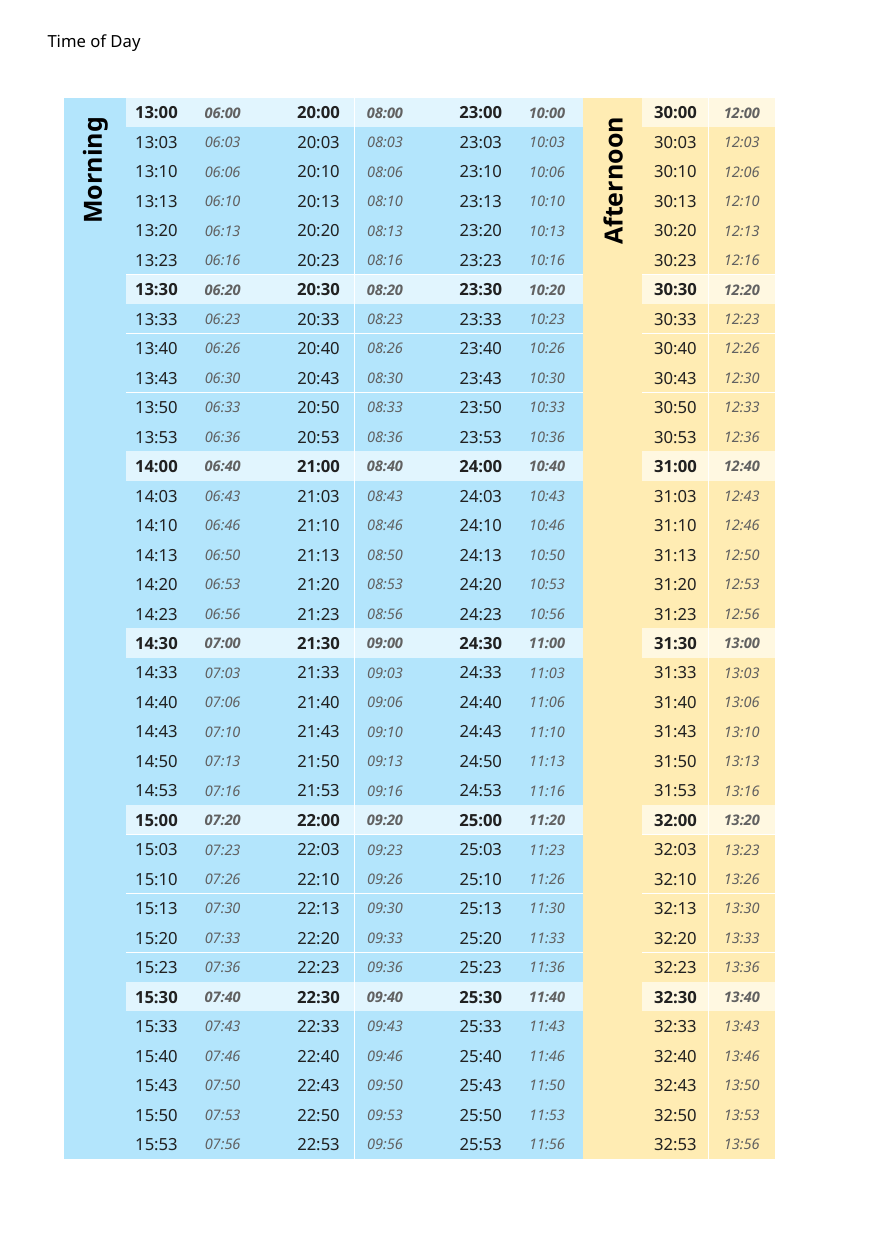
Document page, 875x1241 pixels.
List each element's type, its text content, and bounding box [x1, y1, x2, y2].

table_cell 13:30 [709, 894, 775, 923]
table_header 20:00 [288, 98, 354, 127]
table_cell 12:20 [709, 275, 775, 304]
table_cell 10:46 [517, 510, 583, 540]
table_cell 06:56 [192, 599, 259, 628]
table_cell 08:13 [355, 216, 421, 245]
table_cell 21:30 [288, 628, 354, 658]
table_cell 22:03 [288, 835, 354, 864]
table_cell 25:13 [450, 894, 517, 923]
table_cell 22:00 [288, 805, 354, 834]
table_cell 20:53 [288, 422, 354, 451]
table_cell 31:33 [642, 658, 708, 687]
table_cell [259, 953, 288, 982]
table_cell 13:40 [126, 334, 192, 363]
table_cell 07:40 [192, 982, 259, 1011]
table_cell 13:56 [709, 1129, 775, 1159]
table_cell 10:13 [517, 216, 583, 245]
table_cell 06:13 [192, 216, 259, 245]
table_cell 08:03 [355, 127, 421, 157]
table_cell 11:03 [517, 658, 583, 687]
table_cell [259, 864, 288, 893]
table_cell 11:36 [517, 953, 583, 982]
table_header 23:00 [450, 98, 517, 127]
table_cell 14:03 [126, 481, 192, 510]
table_cell [421, 127, 450, 157]
table_cell 22:53 [288, 1129, 354, 1159]
table_cell 12:50 [709, 540, 775, 569]
table_cell [421, 628, 450, 658]
table_cell 24:43 [450, 717, 517, 746]
table_cell 25:03 [450, 835, 517, 864]
table_cell 07:36 [192, 953, 259, 982]
table_cell 11:00 [517, 628, 583, 658]
table_cell 20:33 [288, 304, 354, 333]
table_cell 22:23 [288, 953, 354, 982]
table_cell 21:20 [288, 569, 354, 599]
table_cell [421, 1011, 450, 1041]
table_cell 11:33 [517, 923, 583, 952]
table_cell 14:50 [126, 746, 192, 776]
table_cell 15:33 [126, 1011, 192, 1041]
table_cell 11:10 [517, 717, 583, 746]
table_cell 14:33 [126, 658, 192, 687]
table_cell 31:43 [642, 717, 708, 746]
table_cell 13:43 [709, 1011, 775, 1041]
table_cell [259, 186, 288, 216]
table_cell [421, 363, 450, 392]
table_cell 06:40 [192, 451, 259, 481]
table_cell [421, 864, 450, 893]
table_cell 21:53 [288, 776, 354, 805]
table_cell 11:43 [517, 1011, 583, 1041]
table_header [259, 98, 288, 127]
table_cell 07:43 [192, 1011, 259, 1041]
table_cell [259, 923, 288, 952]
table_cell 24:10 [450, 510, 517, 540]
table_cell 10:23 [517, 304, 583, 333]
table_cell 15:10 [126, 864, 192, 893]
table_cell 06:26 [192, 334, 259, 363]
table_cell [259, 982, 288, 1011]
table_cell 09:40 [355, 982, 421, 1011]
table_cell [421, 746, 450, 776]
table_cell 20:23 [288, 245, 354, 274]
table_cell 07:00 [192, 628, 259, 658]
table_cell 30:23 [642, 245, 708, 274]
table_cell 24:53 [450, 776, 517, 805]
table_cell [259, 628, 288, 658]
table_cell 23:43 [450, 363, 517, 392]
table_cell 06:50 [192, 540, 259, 569]
table_cell 13:36 [709, 953, 775, 982]
table_cell 15:20 [126, 923, 192, 952]
table_header [421, 98, 450, 127]
table_cell [421, 334, 450, 363]
table_cell 10:40 [517, 451, 583, 481]
table_cell 07:13 [192, 746, 259, 776]
table_cell 23:23 [450, 245, 517, 274]
table_cell 13:13 [709, 746, 775, 776]
table_cell [421, 1070, 450, 1100]
table_cell 11:16 [517, 776, 583, 805]
table_cell 20:30 [288, 275, 354, 304]
table_cell 10:30 [517, 363, 583, 392]
table_cell [421, 687, 450, 717]
table_cell 06:36 [192, 422, 259, 451]
table_cell 08:10 [355, 186, 421, 216]
table_cell 12:13 [709, 216, 775, 245]
table_cell [259, 1129, 288, 1159]
table_cell 08:16 [355, 245, 421, 274]
table_cell 07:26 [192, 864, 259, 893]
table_cell [259, 422, 288, 451]
table_cell [421, 776, 450, 805]
table_cell 22:33 [288, 1011, 354, 1041]
table_cell 14:10 [126, 510, 192, 540]
table_cell 07:10 [192, 717, 259, 746]
table_cell 21:33 [288, 658, 354, 687]
table_cell [421, 923, 450, 952]
table_cell 13:50 [126, 393, 192, 422]
table_cell [259, 216, 288, 245]
table_cell [259, 717, 288, 746]
table_cell [259, 304, 288, 333]
table_cell 07:56 [192, 1129, 259, 1159]
table_cell 13:53 [126, 422, 192, 451]
table_cell 13:06 [709, 687, 775, 717]
table_cell 21:50 [288, 746, 354, 776]
table_cell 30:03 [642, 127, 708, 157]
table_cell 11:20 [517, 805, 583, 834]
table_cell 32:10 [642, 864, 708, 893]
table_cell 21:40 [288, 687, 354, 717]
table_cell 24:30 [450, 628, 517, 658]
table_cell 07:16 [192, 776, 259, 805]
table_cell 15:00 [126, 805, 192, 834]
table_cell 21:00 [288, 451, 354, 481]
table_cell 12:03 [709, 127, 775, 157]
table_cell 13:33 [709, 923, 775, 952]
table_cell 13:33 [126, 304, 192, 333]
table_cell 12:30 [709, 363, 775, 392]
table_cell 11:06 [517, 687, 583, 717]
table_cell 07:33 [192, 923, 259, 952]
table_cell 10:36 [517, 422, 583, 451]
table_cell 09:56 [355, 1129, 421, 1159]
table_cell 06:23 [192, 304, 259, 333]
table_cell [259, 1041, 288, 1070]
table_cell [259, 1100, 288, 1129]
table_cell 31:23 [642, 599, 708, 628]
table_cell 11:50 [517, 1070, 583, 1100]
table_cell 30:20 [642, 216, 708, 245]
table_cell 13:00 [709, 628, 775, 658]
table_cell 22:30 [288, 982, 354, 1011]
table_cell 22:40 [288, 1041, 354, 1070]
table_cell 24:23 [450, 599, 517, 628]
table_cell [421, 1129, 450, 1159]
table_cell 31:53 [642, 776, 708, 805]
table_cell 13:20 [709, 805, 775, 834]
table_cell 32:43 [642, 1070, 708, 1100]
table_cell 06:20 [192, 275, 259, 304]
table_header 13:00 [126, 98, 192, 127]
table_cell 07:50 [192, 1070, 259, 1100]
table_cell 11:56 [517, 1129, 583, 1159]
table_cell 08:56 [355, 599, 421, 628]
table_cell [421, 540, 450, 569]
table_cell 13:03 [126, 127, 192, 157]
table_cell 11:30 [517, 894, 583, 923]
table_cell 13:26 [709, 864, 775, 893]
table_cell 32:30 [642, 982, 708, 1011]
table_cell [259, 393, 288, 422]
table_cell [259, 658, 288, 687]
table_cell [421, 245, 450, 274]
table_cell 08:46 [355, 510, 421, 540]
table_cell 22:20 [288, 923, 354, 952]
table_cell 08:30 [355, 363, 421, 392]
table_cell 22:10 [288, 864, 354, 893]
table_cell 23:03 [450, 127, 517, 157]
table_cell 30:40 [642, 334, 708, 363]
table_cell [259, 1011, 288, 1041]
table_cell 07:46 [192, 1041, 259, 1070]
table_cell 13:16 [709, 776, 775, 805]
table_cell 07:23 [192, 835, 259, 864]
table_cell [259, 599, 288, 628]
table_cell [421, 953, 450, 982]
table_cell 14:53 [126, 776, 192, 805]
table_cell 13:23 [709, 835, 775, 864]
table_cell [421, 599, 450, 628]
table_cell 13:50 [709, 1070, 775, 1100]
table_cell [421, 422, 450, 451]
table_cell 06:33 [192, 393, 259, 422]
table_cell 09:43 [355, 1011, 421, 1041]
table_cell 32:53 [642, 1129, 708, 1159]
table_cell [421, 186, 450, 216]
table_cell 06:46 [192, 510, 259, 540]
table_cell [259, 451, 288, 481]
table_cell 24:03 [450, 481, 517, 510]
table_cell 09:33 [355, 923, 421, 952]
table_cell [259, 569, 288, 599]
table_cell 12:10 [709, 186, 775, 216]
table_cell 10:06 [517, 157, 583, 186]
table_cell 12:16 [709, 245, 775, 274]
table_header Afternoon [583, 98, 642, 1159]
table_cell 10:50 [517, 540, 583, 569]
table_cell 20:10 [288, 157, 354, 186]
table_cell 15:43 [126, 1070, 192, 1100]
table_cell 23:40 [450, 334, 517, 363]
table_cell 15:40 [126, 1041, 192, 1070]
table_cell 20:50 [288, 393, 354, 422]
table_cell 10:16 [517, 245, 583, 274]
table_cell 23:33 [450, 304, 517, 333]
table_cell [259, 746, 288, 776]
table_cell 15:53 [126, 1129, 192, 1159]
table_cell 13:10 [126, 157, 192, 186]
table_cell 32:33 [642, 1011, 708, 1041]
table_cell 07:30 [192, 894, 259, 923]
table_cell 14:13 [126, 540, 192, 569]
table_cell [421, 393, 450, 422]
table_cell 31:30 [642, 628, 708, 658]
table_cell 25:10 [450, 864, 517, 893]
table_cell 11:26 [517, 864, 583, 893]
table_cell 09:46 [355, 1041, 421, 1070]
table_cell 31:20 [642, 569, 708, 599]
table_cell 14:43 [126, 717, 192, 746]
table_cell 25:43 [450, 1070, 517, 1100]
table_cell 32:40 [642, 1041, 708, 1070]
table_cell 07:53 [192, 1100, 259, 1129]
table_cell 30:53 [642, 422, 708, 451]
table_cell 10:26 [517, 334, 583, 363]
table_cell 23:20 [450, 216, 517, 245]
table_cell [421, 275, 450, 304]
table_cell 32:20 [642, 923, 708, 952]
table_cell 07:06 [192, 687, 259, 717]
table_cell 25:40 [450, 1041, 517, 1070]
table_cell 25:50 [450, 1100, 517, 1129]
table_cell 32:03 [642, 835, 708, 864]
table_cell 32:13 [642, 894, 708, 923]
table_cell 21:23 [288, 599, 354, 628]
table_cell 11:13 [517, 746, 583, 776]
table_cell 23:53 [450, 422, 517, 451]
table_cell [421, 304, 450, 333]
table_cell 30:30 [642, 275, 708, 304]
table_cell [421, 510, 450, 540]
table_cell [421, 157, 450, 186]
table_cell 14:30 [126, 628, 192, 658]
table_cell [259, 776, 288, 805]
table_cell 06:03 [192, 127, 259, 157]
table_cell 31:03 [642, 481, 708, 510]
table_cell [259, 540, 288, 569]
table_cell 13:10 [709, 717, 775, 746]
table_header 12:00 [709, 98, 775, 127]
table_cell [259, 510, 288, 540]
table_cell [259, 245, 288, 274]
table_cell 23:13 [450, 186, 517, 216]
table_cell 10:20 [517, 275, 583, 304]
table_cell [259, 1070, 288, 1100]
table_cell 10:03 [517, 127, 583, 157]
table_cell 06:10 [192, 186, 259, 216]
table_cell 12:23 [709, 304, 775, 333]
table_cell [259, 334, 288, 363]
table_cell 08:40 [355, 451, 421, 481]
table_cell 12:56 [709, 599, 775, 628]
table_cell [421, 216, 450, 245]
table_cell 06:06 [192, 157, 259, 186]
table_cell 13:20 [126, 216, 192, 245]
table_cell 06:30 [192, 363, 259, 392]
table_cell 30:33 [642, 304, 708, 333]
table_cell 10:56 [517, 599, 583, 628]
table_cell 08:06 [355, 157, 421, 186]
table_cell 25:20 [450, 923, 517, 952]
table_cell 09:36 [355, 953, 421, 982]
table_cell 15:23 [126, 953, 192, 982]
table_cell 12:53 [709, 569, 775, 599]
table_cell 09:26 [355, 864, 421, 893]
table_cell 23:10 [450, 157, 517, 186]
table_cell 32:23 [642, 953, 708, 982]
table_header 30:00 [642, 98, 708, 127]
table_cell 09:23 [355, 835, 421, 864]
table_cell 09:50 [355, 1070, 421, 1100]
table_cell 15:03 [126, 835, 192, 864]
table_cell 12:43 [709, 481, 775, 510]
table_cell [259, 894, 288, 923]
table_cell 20:03 [288, 127, 354, 157]
table_cell 08:36 [355, 422, 421, 451]
table_cell 21:03 [288, 481, 354, 510]
table_cell 32:50 [642, 1100, 708, 1129]
table_cell 06:53 [192, 569, 259, 599]
table_cell 06:43 [192, 481, 259, 510]
table_cell 21:10 [288, 510, 354, 540]
table_cell 20:20 [288, 216, 354, 245]
table_cell 11:53 [517, 1100, 583, 1129]
table_cell 20:40 [288, 334, 354, 363]
table_cell 15:13 [126, 894, 192, 923]
table_cell 14:00 [126, 451, 192, 481]
table_cell 20:13 [288, 186, 354, 216]
table_cell 09:16 [355, 776, 421, 805]
table_cell 21:13 [288, 540, 354, 569]
table_cell 09:06 [355, 687, 421, 717]
table_cell 31:00 [642, 451, 708, 481]
table_cell [421, 717, 450, 746]
table_cell 30:10 [642, 157, 708, 186]
table_cell 08:26 [355, 334, 421, 363]
table_cell 12:33 [709, 393, 775, 422]
table_cell 07:03 [192, 658, 259, 687]
table_cell [421, 481, 450, 510]
table_cell [421, 658, 450, 687]
table_cell 10:53 [517, 569, 583, 599]
table_cell 10:33 [517, 393, 583, 422]
table_cell 09:53 [355, 1100, 421, 1129]
table_cell [421, 982, 450, 1011]
table_header Morning [64, 98, 126, 1159]
table_cell 13:53 [709, 1100, 775, 1129]
table_cell 21:43 [288, 717, 354, 746]
table_cell 13:43 [126, 363, 192, 392]
table_cell 13:13 [126, 186, 192, 216]
table_cell [259, 835, 288, 864]
table_cell 24:40 [450, 687, 517, 717]
table_cell [259, 275, 288, 304]
table_cell 31:13 [642, 540, 708, 569]
table_cell 10:10 [517, 186, 583, 216]
table_cell 09:10 [355, 717, 421, 746]
table_cell [259, 157, 288, 186]
table_cell 08:53 [355, 569, 421, 599]
table_cell [259, 687, 288, 717]
table_cell 30:50 [642, 393, 708, 422]
table_cell 24:33 [450, 658, 517, 687]
table_cell 31:10 [642, 510, 708, 540]
table_cell 13:40 [709, 982, 775, 1011]
table_cell 13:23 [126, 245, 192, 274]
table_cell 12:26 [709, 334, 775, 363]
table_cell 09:00 [355, 628, 421, 658]
table_cell 25:23 [450, 953, 517, 982]
table_cell 13:46 [709, 1041, 775, 1070]
table_cell 13:30 [126, 275, 192, 304]
table_cell 22:43 [288, 1070, 354, 1100]
table_cell 23:30 [450, 275, 517, 304]
table_cell [421, 894, 450, 923]
table_cell 24:50 [450, 746, 517, 776]
table_cell 14:23 [126, 599, 192, 628]
table_cell 24:20 [450, 569, 517, 599]
subtitle Time of Day [47, 29, 791, 52]
table_cell 31:40 [642, 687, 708, 717]
table_cell 20:43 [288, 363, 354, 392]
table_cell 15:50 [126, 1100, 192, 1129]
table_cell 09:20 [355, 805, 421, 834]
table_cell 12:36 [709, 422, 775, 451]
table_cell 32:00 [642, 805, 708, 834]
table_cell 14:20 [126, 569, 192, 599]
table_cell 08:20 [355, 275, 421, 304]
table_cell [421, 1041, 450, 1070]
table_cell 25:30 [450, 982, 517, 1011]
table_cell 25:33 [450, 1011, 517, 1041]
table_cell 11:46 [517, 1041, 583, 1070]
table_header 06:00 [192, 98, 259, 127]
table_cell 09:13 [355, 746, 421, 776]
table_cell 06:16 [192, 245, 259, 274]
table_cell 25:53 [450, 1129, 517, 1159]
table_cell 31:50 [642, 746, 708, 776]
table_cell 30:43 [642, 363, 708, 392]
table_cell [259, 481, 288, 510]
table_cell 08:50 [355, 540, 421, 569]
table_cell 11:23 [517, 835, 583, 864]
table_cell 12:06 [709, 157, 775, 186]
table_cell [259, 805, 288, 834]
table_cell 10:43 [517, 481, 583, 510]
table_cell 08:43 [355, 481, 421, 510]
table_cell 09:03 [355, 658, 421, 687]
table_cell 13:03 [709, 658, 775, 687]
table_cell 12:46 [709, 510, 775, 540]
table_cell [421, 569, 450, 599]
table_header 08:00 [355, 98, 421, 127]
table_cell 23:50 [450, 393, 517, 422]
table_cell 15:30 [126, 982, 192, 1011]
table_cell 11:40 [517, 982, 583, 1011]
table_cell [259, 363, 288, 392]
table_cell 09:30 [355, 894, 421, 923]
table_header 10:00 [517, 98, 583, 127]
table_cell [421, 1100, 450, 1129]
table_cell [259, 127, 288, 157]
table_cell 24:13 [450, 540, 517, 569]
table_cell 25:00 [450, 805, 517, 834]
table_cell 24:00 [450, 451, 517, 481]
table_cell 22:50 [288, 1100, 354, 1129]
table_cell 12:40 [709, 451, 775, 481]
table_cell 14:40 [126, 687, 192, 717]
table_cell 30:13 [642, 186, 708, 216]
table_cell [421, 835, 450, 864]
table_cell 08:23 [355, 304, 421, 333]
table_cell 22:13 [288, 894, 354, 923]
table_cell [421, 805, 450, 834]
table_cell 08:33 [355, 393, 421, 422]
table_cell 07:20 [192, 805, 259, 834]
table_cell [421, 451, 450, 481]
